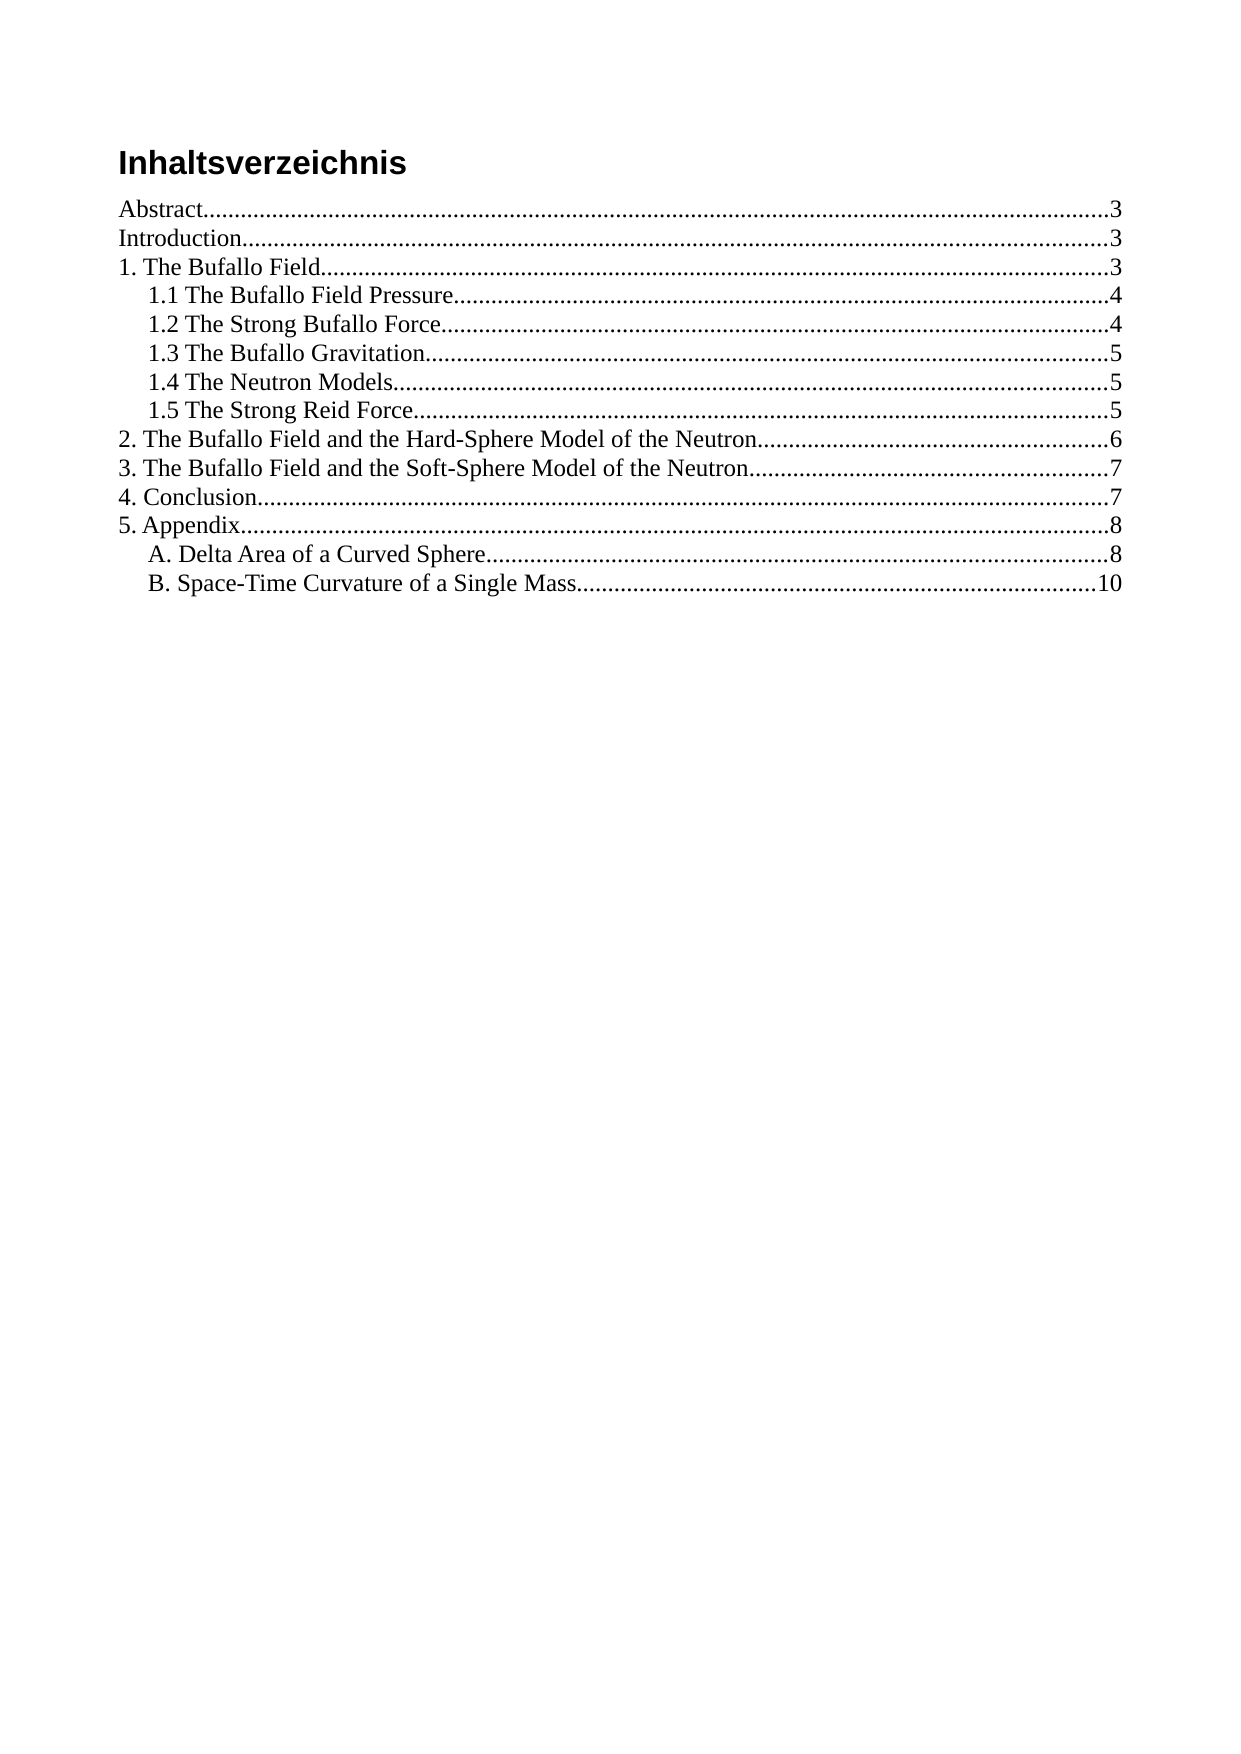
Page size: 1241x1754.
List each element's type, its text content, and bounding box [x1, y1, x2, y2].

text 1.2 The Strong Bufallo Force 4 [148, 309, 1122, 338]
text 5. Appendix 8 [118, 510, 1122, 539]
text 1.4 The Neutron Models 5 [148, 367, 1122, 395]
text 1. The Bufallo Field 3 [118, 252, 1122, 280]
text B. Space-Time Curvature of a Single Mass 10 [148, 568, 1122, 597]
text 2. The Bufallo Field and the Hard-Sphere Model of the Neutron 6 [118, 424, 1122, 453]
text 3. The Bufallo Field and the Soft-Sphere Model of the Neutron 7 [118, 453, 1122, 482]
text Abstract 3 [118, 194, 1122, 223]
text 1.5 The Strong Reid Force 5 [148, 395, 1122, 424]
text 1.1 The Bufallo Field Pressure 4 [148, 280, 1122, 309]
text Introduction 3 [118, 223, 1122, 252]
text 1.3 The Bufallo Gravitation 5 [148, 338, 1122, 367]
text A. Delta Area of a Curved Sphere 8 [148, 539, 1122, 568]
subtitle Inhaltsverzeichnis [118, 143, 1122, 182]
text 4. Conclusion 7 [118, 482, 1122, 510]
